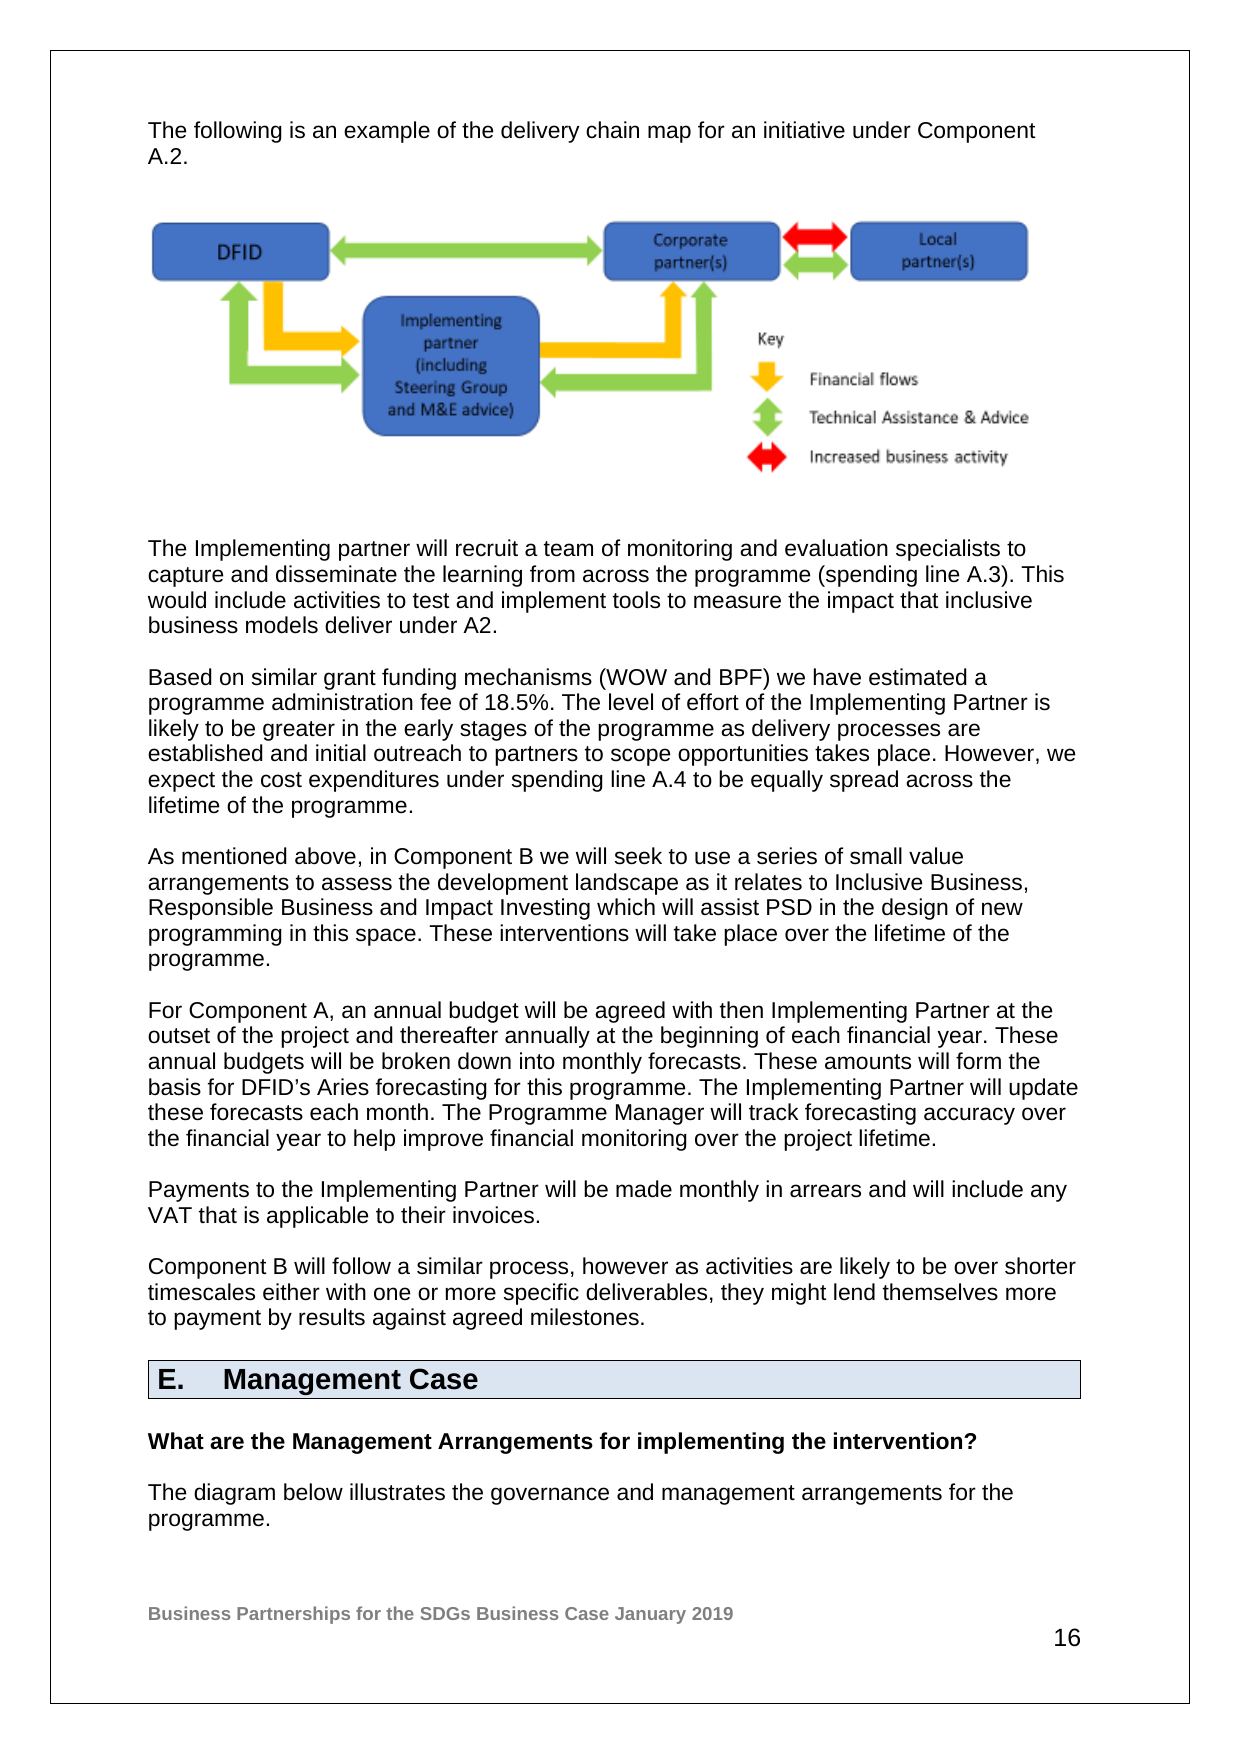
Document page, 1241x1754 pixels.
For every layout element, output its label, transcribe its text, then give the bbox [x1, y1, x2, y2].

text Component B will follow a similar process, however as activities are likely to be over shorter timescales either with one or more specific deliverables, they might lend themselves more to payment by results against agreed milestones. [148, 1253, 1081, 1330]
text Based on similar grant funding mechanisms (WOW and BPF) we have estimated a programme administration fee of 18.5%. The level of effort of the Implementing Partner is likely to be greater in the early stages of the programme as delivery processes are established and initial outreach to partners to scope opportunities takes place. However, we expect the cost expenditures under spending line A.4 to be equally spread across the lifetime of the programme. [148, 664, 1081, 818]
text As mentioned above, in Component B we will seek to use a series of small value arrangements to assess the development landscape as it relates to Inclusive Business, Responsible Business and Impact Investing which will assist PSD in the design of new programming in this space. These interventions will take place over the lifetime of the programme. [148, 843, 1081, 972]
text The following is an example of the delivery chain map for an initiative under Component A.2. [148, 118, 1081, 169]
list Management Case [149, 1361, 1080, 1398]
text Payments to the Implementing Partner will be made monthly in arrears and will include any VAT that is applicable to their invoices. [148, 1177, 1081, 1228]
picture [147, 195, 1081, 511]
text The diagram below illustrates the governance and management arrangements for the programme. [148, 1480, 1047, 1531]
text What are the Management Arrangements for implementing the intervention? [148, 1429, 1047, 1454]
text For Component A, an annual budget will be agreed with then Implementing Partner at the outset of the project and thereafter annually at the beginning of each financial year. These annual budgets will be broken down into monthly forecasts. These amounts will form the basis for DFID’s Aries forecasting for this programme. The Implementing Partner will update these forecasts each month. The Programme Manager will track forecasting accuracy over the financial year to help improve financial monitoring over the project lifetime. [148, 997, 1081, 1151]
text The Implementing partner will recruit a team of monitoring and evaluation specialists to capture and disseminate the learning from across the programme (spending line A.3). This would include activities to test and implement tools to measure the impact that inclusive business models deliver under A2. [148, 536, 1081, 638]
